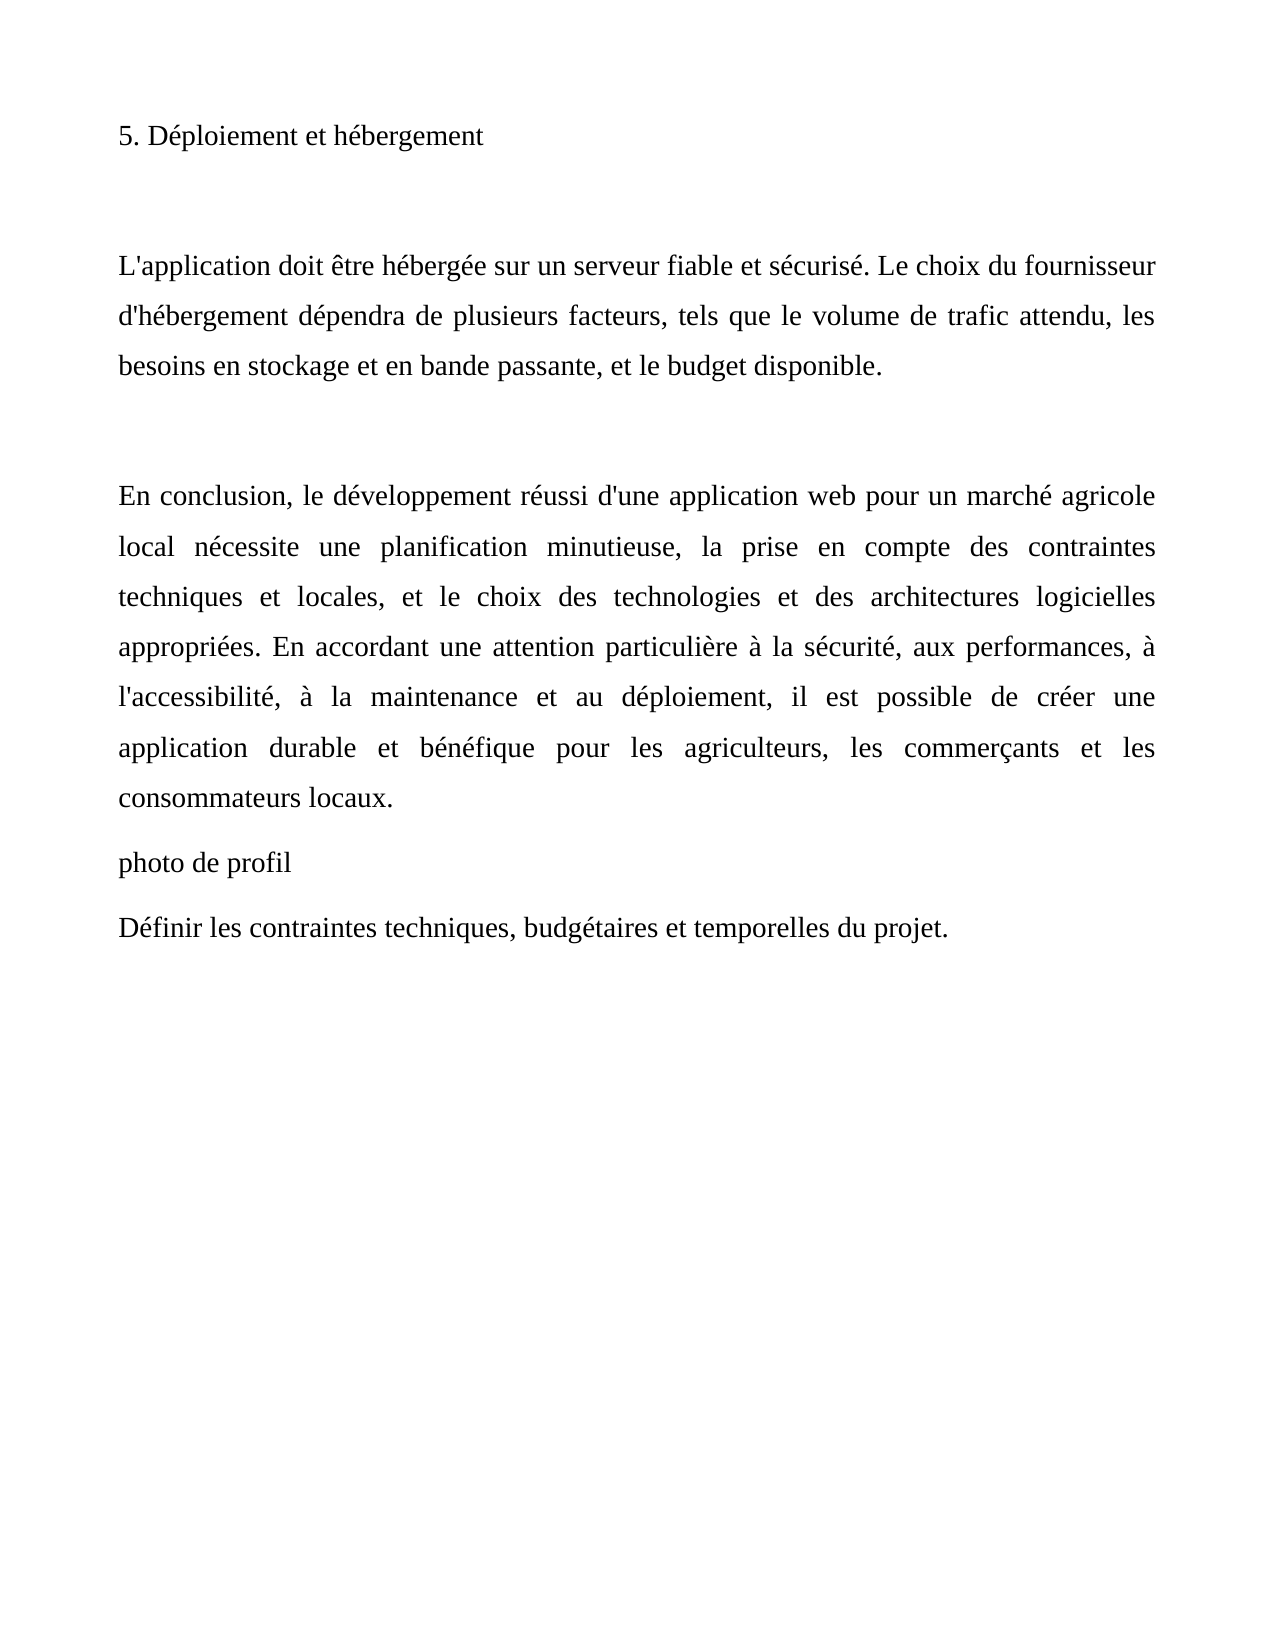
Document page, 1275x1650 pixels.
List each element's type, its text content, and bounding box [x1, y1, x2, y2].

text photo de profil [118, 845, 1157, 879]
text En conclusion, le développement réussi d'une application web pour un marché agricole local nécessite une planification minutieuse, la prise en compte des contraintes techniques et locales, et le choix des technologies et des architectures logicielles appropriées. En accordant une attention particulière à la sécurité, aux performances, à l'accessibilité, à la maintenance et au déploiement, il est possible de créer une application durable et bénéfique pour les agriculteurs, les commerçants et les consommateurs locaux. [118, 478, 1157, 814]
text 5. Déploiement et hébergement [118, 118, 1157, 152]
text Définir les contraintes techniques, budgétaires et temporelles du projet. [118, 910, 1157, 943]
text L'application doit être hébergée sur un serveur fiable et sécurisé. Le choix du fournisseur d'hébergement dépendra de plusieurs facteurs, tels que le volume de trafic attendu, les besoins en stockage et en bande passante, et le budget disponible. [118, 248, 1157, 382]
